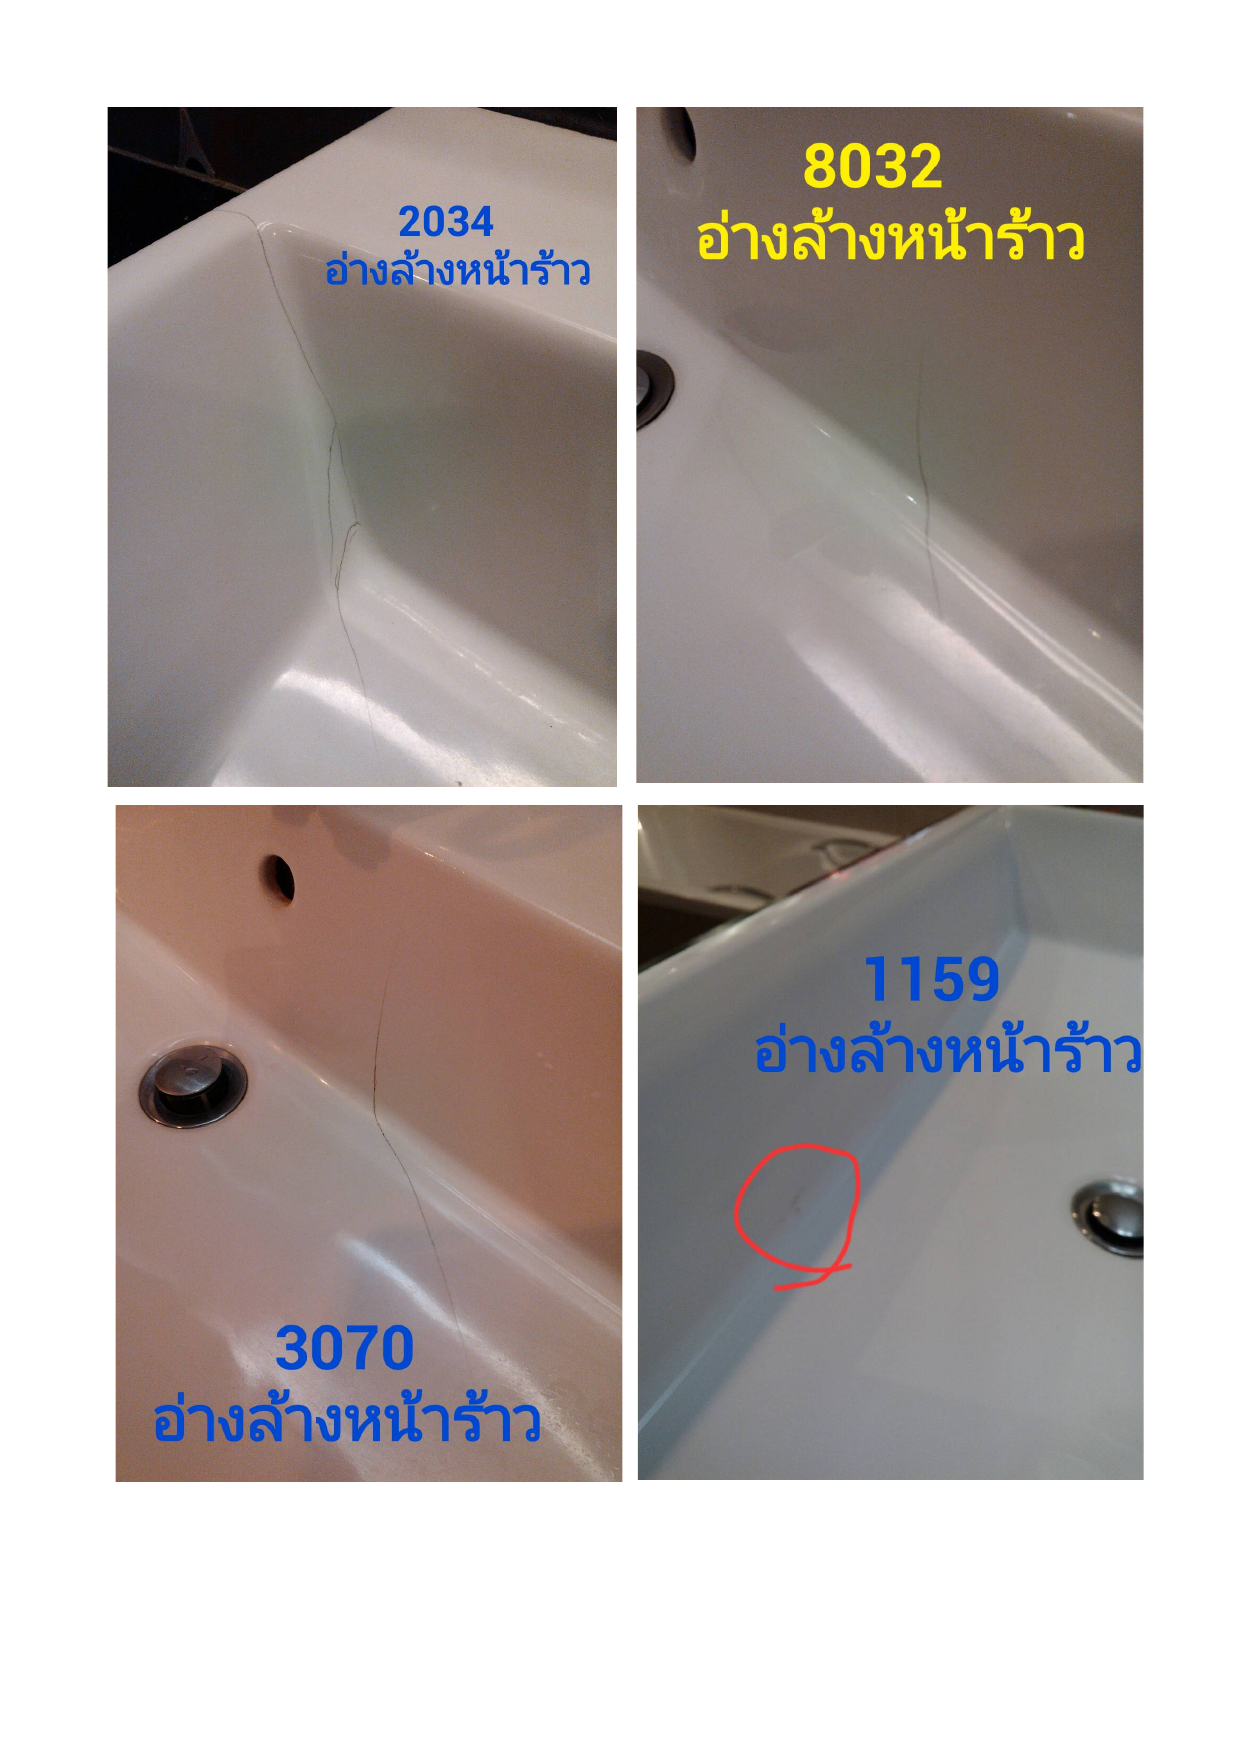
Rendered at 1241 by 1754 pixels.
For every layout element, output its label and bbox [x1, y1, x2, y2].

picture [107, 107, 617, 787]
picture [637, 805, 1144, 1480]
picture [115, 805, 623, 1482]
picture [636, 107, 1144, 783]
